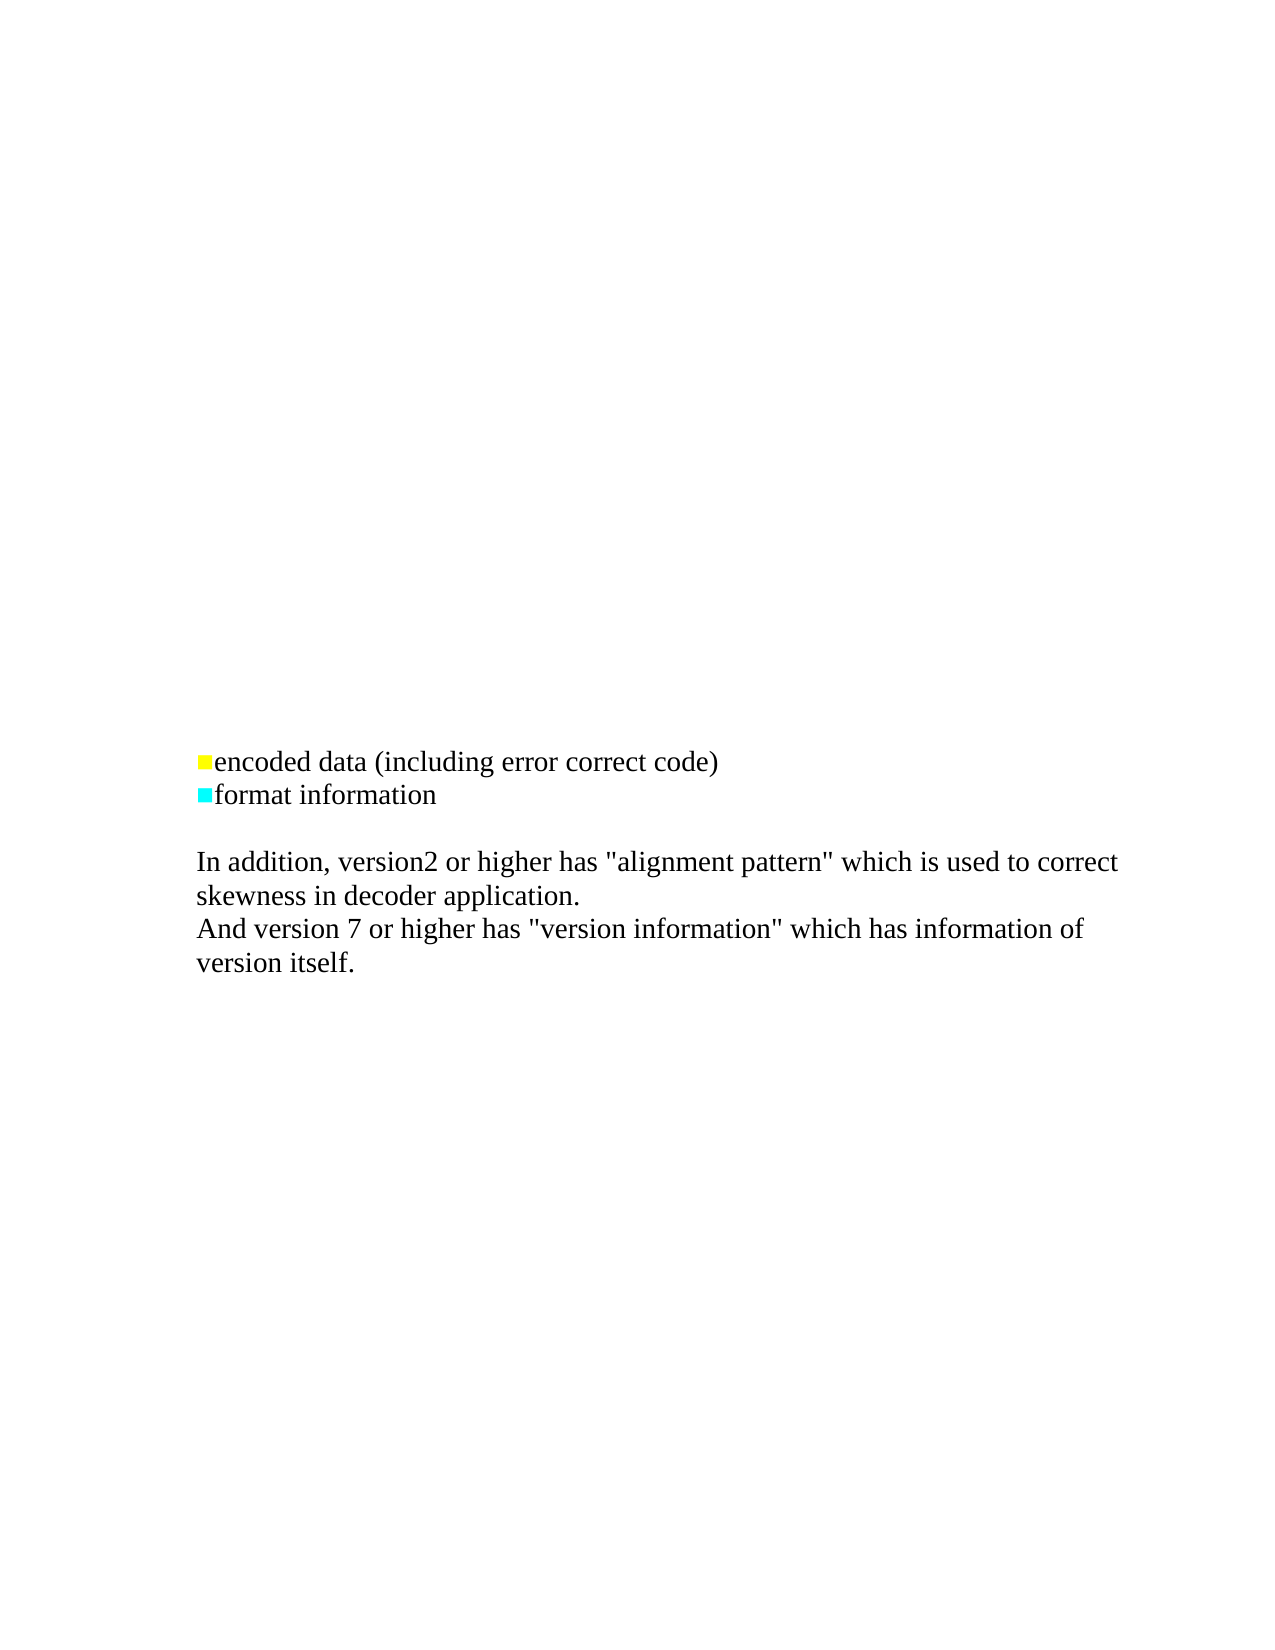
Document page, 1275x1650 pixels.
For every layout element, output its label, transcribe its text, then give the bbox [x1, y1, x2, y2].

text ■encoded data (including error correct code) ■format information In addition, version2 or higher has "alignment pattern" which is used to correct skewness in decoder application. And version 7 or higher has "version information" which has information of version itself. [196, 118, 1157, 979]
